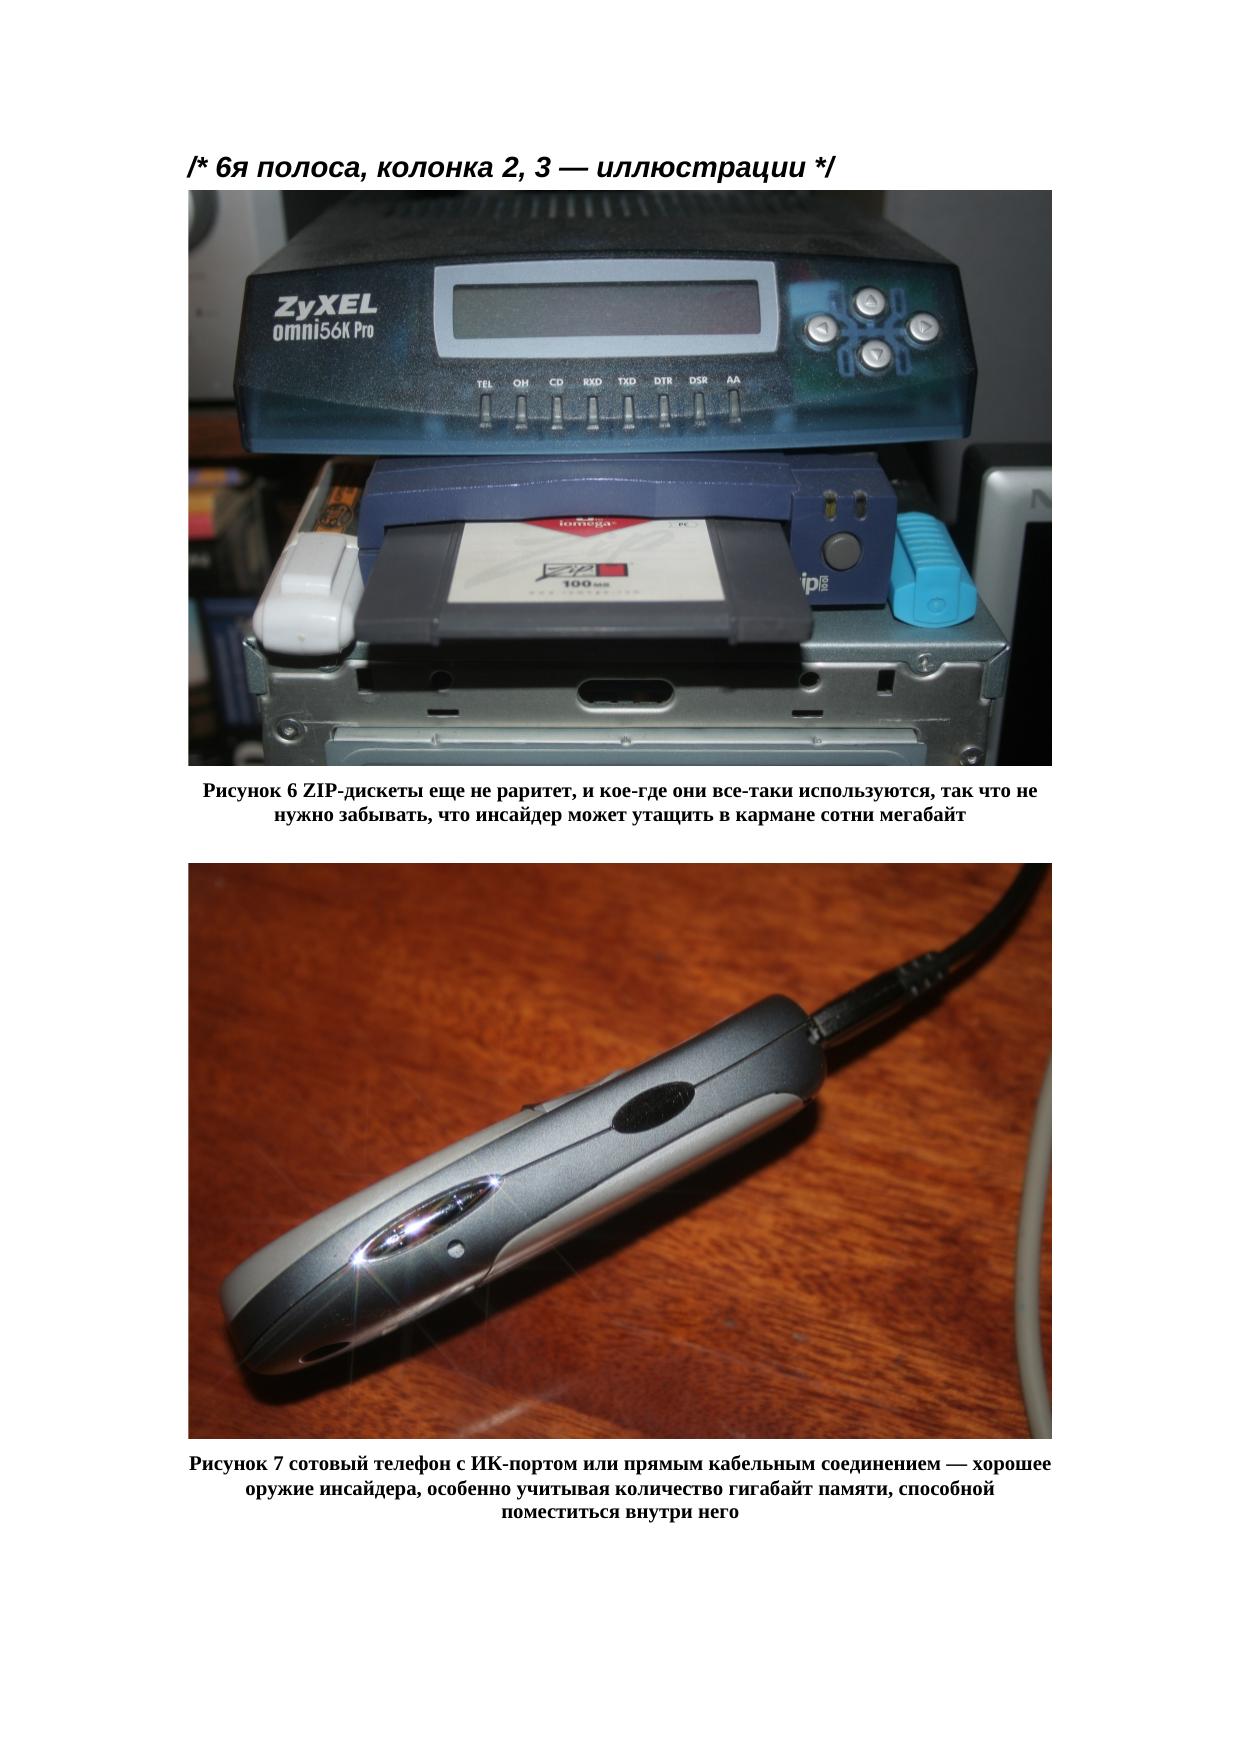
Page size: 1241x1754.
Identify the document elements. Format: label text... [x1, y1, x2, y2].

text Рисунок 7 сотовый телефон с ИК-портом или прямым кабельным соединением — хорошее оружие инсайдера, особенно учитывая количество гигабайт памяти, способной поместиться внутри него [187, 1451, 1053, 1523]
picture [188, 190, 1052, 766]
picture [188, 863, 1052, 1439]
text Рисунок 6 ZIP-дискеты еще не раритет, и кое-где они все-таки используются, так что не нужно забывать, что инсайдер может утащить в кармане сотни мегабайт [187, 778, 1053, 826]
subtitle /* 6я полоса, колонка 2, 3 — иллюстрации */ [187, 150, 1053, 183]
